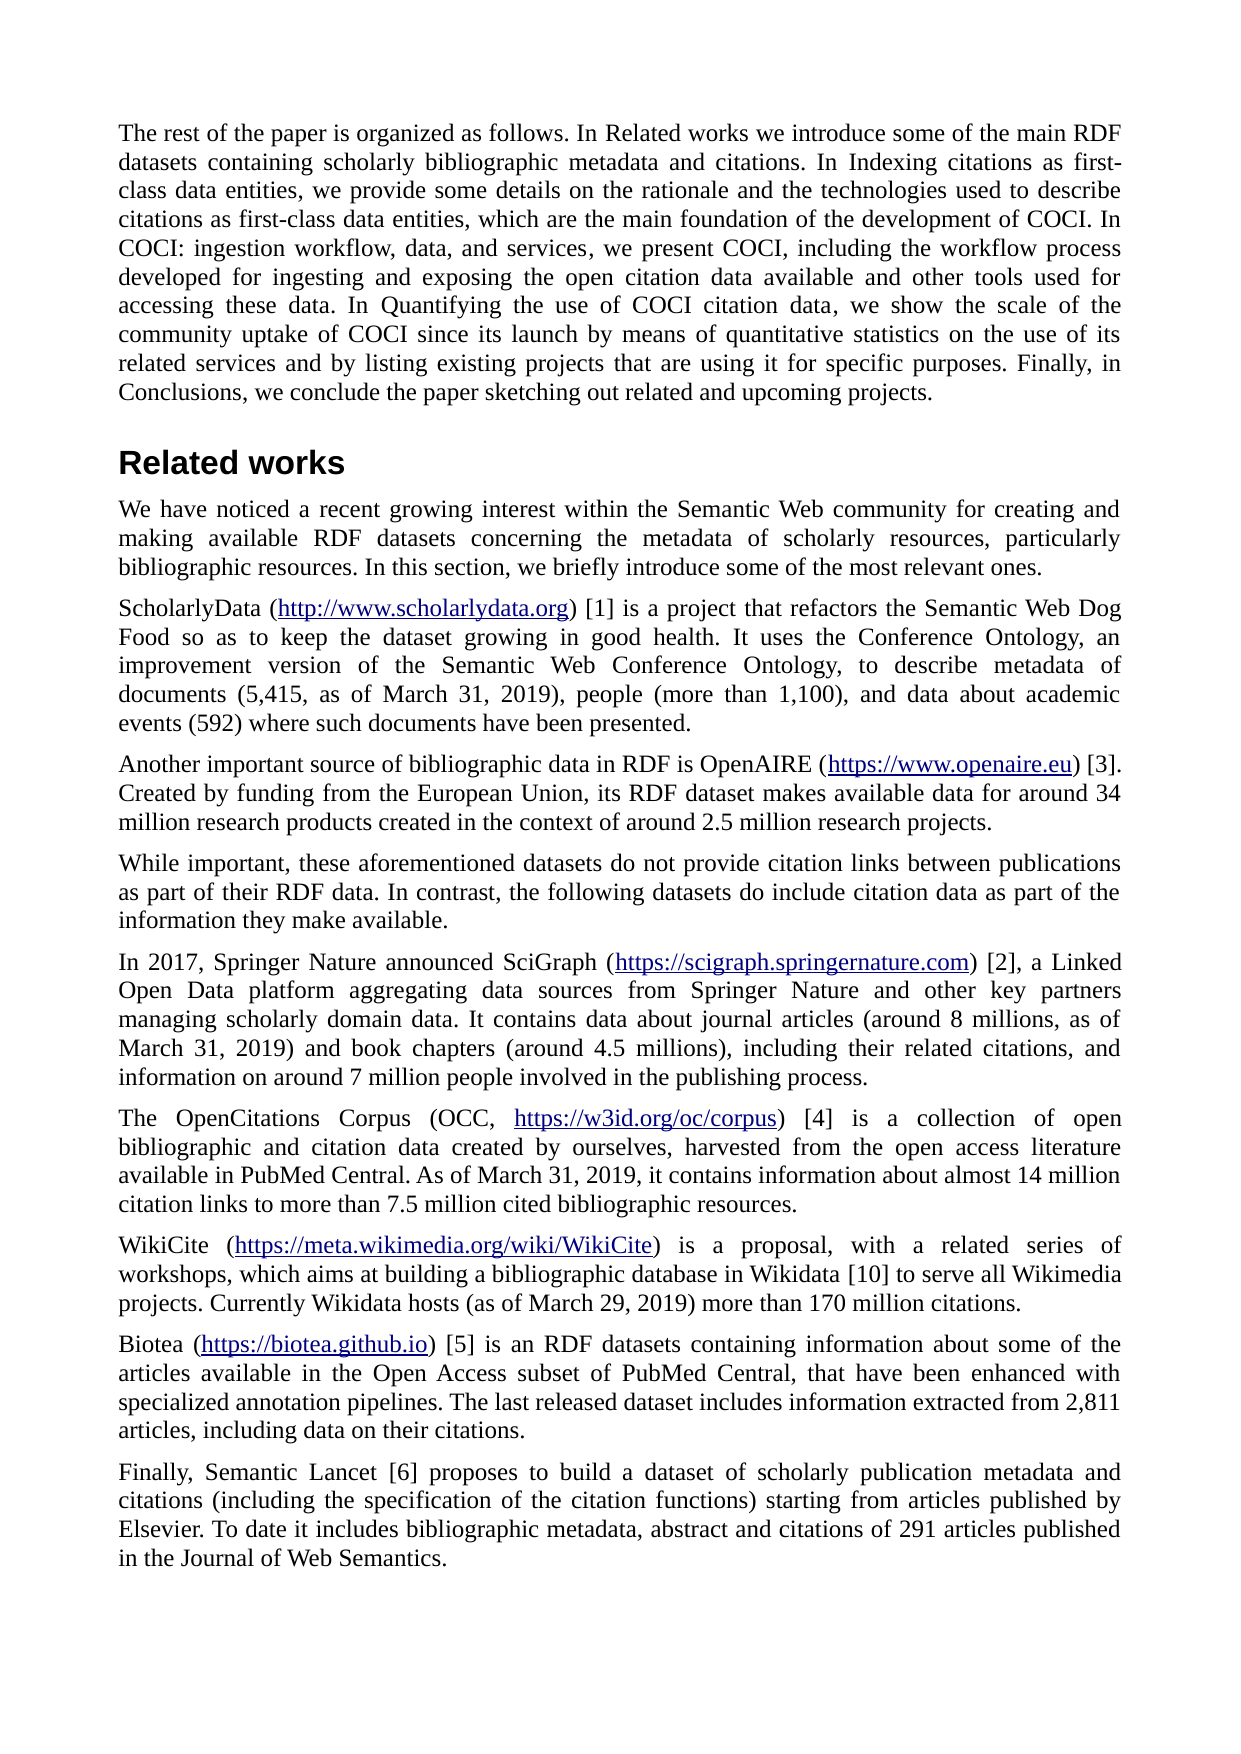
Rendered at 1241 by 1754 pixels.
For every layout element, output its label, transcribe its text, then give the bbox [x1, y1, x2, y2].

text We have noticed a recent growing interest within the Semantic Web community for creating and making available RDF datasets concerning the metadata of scholarly resources, particularly bibliographic resources. In this section, we briefly introduce some of the most relevant ones. [118, 494, 1122, 581]
text In 2017, Springer Nature announced SciGraph (https://scigraph.springernature.com) [2], a Linked Open Data platform aggregating data sources from Springer Nature and other key partners managing scholarly domain data. It contains data about journal articles (around 8 millions, as of March 31, 2019) and book chapters (around 4.5 millions), including their related citations, and information on around 7 million people involved in the publishing process. [118, 947, 1122, 1091]
text Another important source of bibliographic data in RDF is OpenAIRE (https://www.openaire.eu) [3]. Created by funding from the European Union, its RDF dataset makes available data for around 34 million research products created in the context of around 2.5 million research projects. [118, 749, 1122, 836]
text Finally, Semantic Lancet [6] proposes to build a dataset of scholarly publication metadata and citations (including the specification of the citation functions) starting from articles published by Elsevier. To date it includes bibliographic metadata, abstract and citations of 291 articles published in the Journal of Web Semantics. [118, 1457, 1122, 1572]
text Biotea (https://biotea.github.io) [5] is an RDF datasets containing information about some of the articles available in the Open Access subset of PubMed Central, that have been enhanced with specialized annotation pipelines. The last released dataset includes information extracted from 2,811 articles, including data on their citations. [118, 1329, 1122, 1444]
text The OpenCitations Corpus (OCC, https://w3id.org/oc/corpus) [4] is a collection of open bibliographic and citation data created by ourselves, harvested from the open access literature available in PubMed Central. As of March 31, 2019, it contains information about almost 14 million citation links to more than 7.5 million cited bibliographic resources. [118, 1103, 1122, 1218]
text While important, these aforementioned datasets do not provide citation links between publications as part of their RDF data. In contrast, the following datasets do include citation data as part of the information they make available. [118, 848, 1122, 934]
text ScholarlyData (http://www.scholarlydata.org) [1] is a project that refactors the Semantic Web Dog Food so as to keep the dataset growing in good health. It uses the Conference Ontology, an improvement version of the Semantic Web Conference Ontology, to describe metadata of documents (5,415, as of March 31, 2019), people (more than 1,100), and data about academic events (592) where such documents have been presented. [118, 593, 1122, 737]
subtitle Related works [118, 443, 1122, 482]
text WikiCite (https://meta.wikimedia.org/wiki/WikiCite) is a proposal, with a related series of workshops, which aims at building a bibliographic database in Wikidata [10] to serve all Wikimedia projects. Currently Wikidata hosts (as of March 29, 2019) more than 170 million citations. [118, 1231, 1122, 1317]
text The rest of the paper is organized as follows. In Related works we introduce some of the main RDF datasets containing scholarly bibliographic metadata and citations. In Indexing citations as first-class data entities, we provide some details on the rationale and the technologies used to describe citations as first-class data entities, which are the main foundation of the development of COCI. In COCI: ingestion workflow, data, and services, we present COCI, including the workflow process developed for ingesting and exposing the open citation data available and other tools used for accessing these data. In Quantifying the use of COCI citation data, we show the scale of the community uptake of COCI since its launch by means of quantitative statistics on the use of its related services and by listing existing projects that are using it for specific purposes. Finally, in Conclusions, we conclude the paper sketching out related and upcoming projects. [118, 118, 1122, 406]
